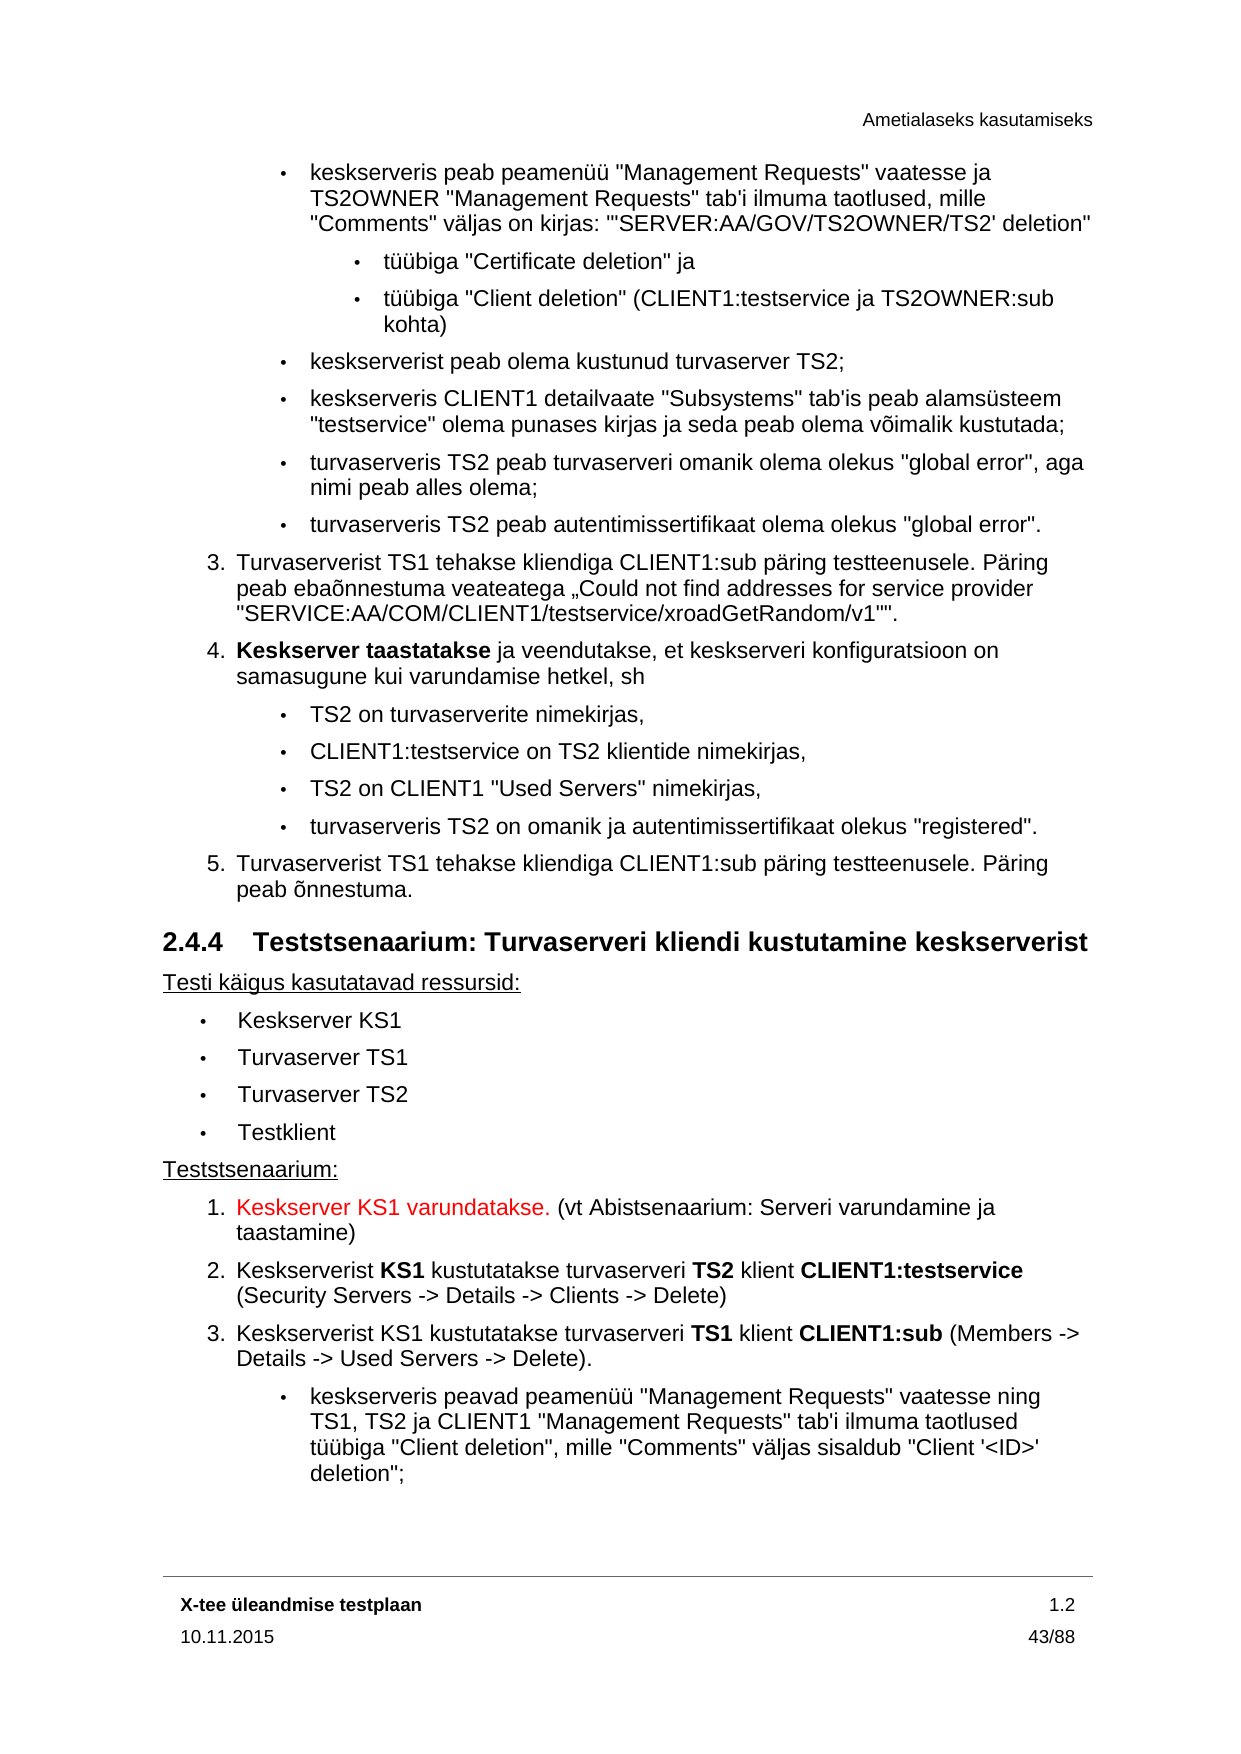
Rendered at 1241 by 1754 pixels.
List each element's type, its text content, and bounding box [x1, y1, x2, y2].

list turvaserveris TS2 on omanik ja autentimissertifikaat olekus "registered". [280, 813, 1093, 839]
list CLIENT1:testservice on TS2 klientide nimekirjas, [280, 739, 1093, 764]
list Turvaserver TS1 [200, 1045, 1093, 1070]
list turvaserveris TS2 peab autentimissertifikaat olema olekus "global error". [280, 512, 1093, 538]
text Teststsenaarium: [162, 1157, 1093, 1182]
list keskserveris CLIENT1 detailvaate "Subsystems" tab'is peab alamsüsteem "testservice" olema punases kirjas ja seda peab olema võimalik kustutada; [280, 386, 1093, 437]
list TS2 on CLIENT1 "Used Servers" nimekirjas, [280, 776, 1093, 802]
list Keskserver KS1 varundatakse. (vt Abistsenaarium: Serveri varundamine ja taastamine) [207, 1194, 1093, 1246]
list Keskserverist KS1 kustutatakse turvaserveri TS2 klient CLIENT1:testservice (Security Servers -> Details -> Clients -> Delete) [207, 1257, 1093, 1308]
list Turvaserver TS2 [200, 1082, 1093, 1108]
list tüübiga "Client deletion" (CLIENT1:testservice ja TS2OWNER:sub kohta) [354, 286, 1093, 337]
list Keskserver KS1 [200, 1007, 1093, 1033]
list TS2 on turvaserverite nimekirjas, [280, 701, 1093, 727]
list keskserveris peavad peamenüü "Management Requests" vaatesse ning TS1, TS2 ja CLIENT1 "Management Requests" tab'i ilmuma taotlused tüübiga "Client deletion", mille "Comments" väljas sisaldub "Client '<ID>' deletion"; [280, 1383, 1093, 1486]
list Keskserver taastatakse ja veendutakse, et keskserveri konfiguratsioon on samasugune kui varundamise hetkel, sh [207, 638, 1093, 689]
list turvaserveris TS2 peab turvaserveri omanik olema olekus "global error", aga nimi peab alles olema; [280, 449, 1093, 500]
subtitle Teststsenaarium: Turvaserveri kliendi kustutamine keskserverist [162, 927, 1093, 957]
list Turvaserverist TS1 tehakse kliendiga CLIENT1:sub päring testteenusele. Päring peab ebaõnnestuma veateatega „Could not find addresses for service provider "SERVICE:AA/COM/CLIENT1/testservice/xroadGetRandom/v1"". [207, 549, 1093, 626]
list tüübiga "Certificate deletion" ja [354, 248, 1093, 274]
list Turvaserverist TS1 tehakse kliendiga CLIENT1:sub päring testteenusele. Päring peab õnnestuma. [207, 851, 1093, 902]
text Testi käigus kasutatavad ressursid: [162, 970, 1093, 996]
list Testklient [200, 1119, 1093, 1145]
list keskserverist peab olema kustunud turvaserver TS2; [280, 349, 1093, 374]
list keskserveris peab peamenüü "Management Requests" vaatesse ja TS2OWNER "Management Requests" tab'i ilmuma taotlused, mille "Comments" väljas on kirjas: "'SERVER:AA/GOV/TS2OWNER/TS2' deletion" [280, 160, 1093, 237]
list Keskserverist KS1 kustutatakse turvaserveri TS1 klient CLIENT1:sub (Members -> Details -> Used Servers -> Delete). [207, 1320, 1093, 1372]
